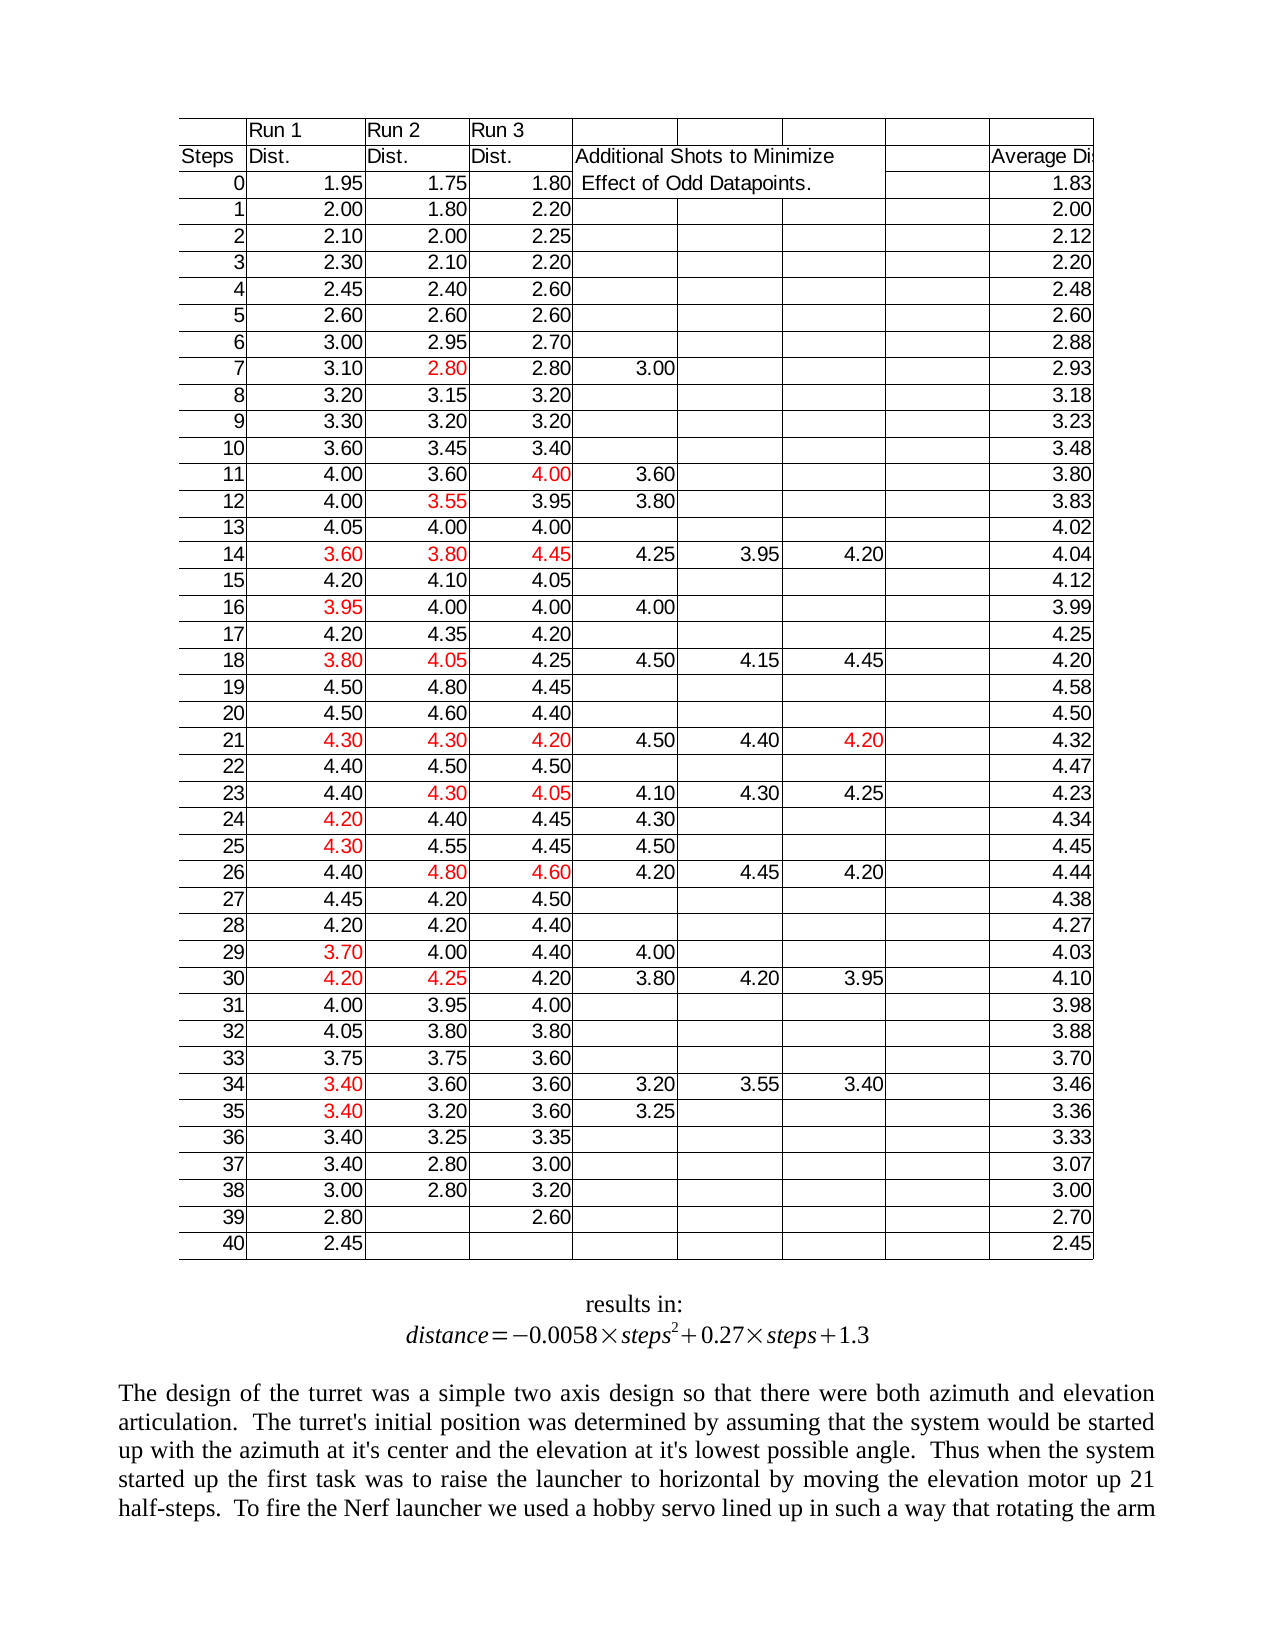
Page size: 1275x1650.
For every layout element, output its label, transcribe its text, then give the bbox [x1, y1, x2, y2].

text The design of the turret was a simple two axis design so that there were both azimuth and elevation articulation. The turret's initial position was determined by assuming that the system would be started up with the azimuth at it's center and the elevation at it's lowest possible angle. Thus when the system started up the first task was to raise the launcher to horizontal by moving the elevation motor up 21 half-steps. To fire the Nerf launcher we used a hobby servo lined up in such a way that rotating the arm [118, 1378, 1157, 1522]
text results in: [118, 1289, 1157, 1318]
